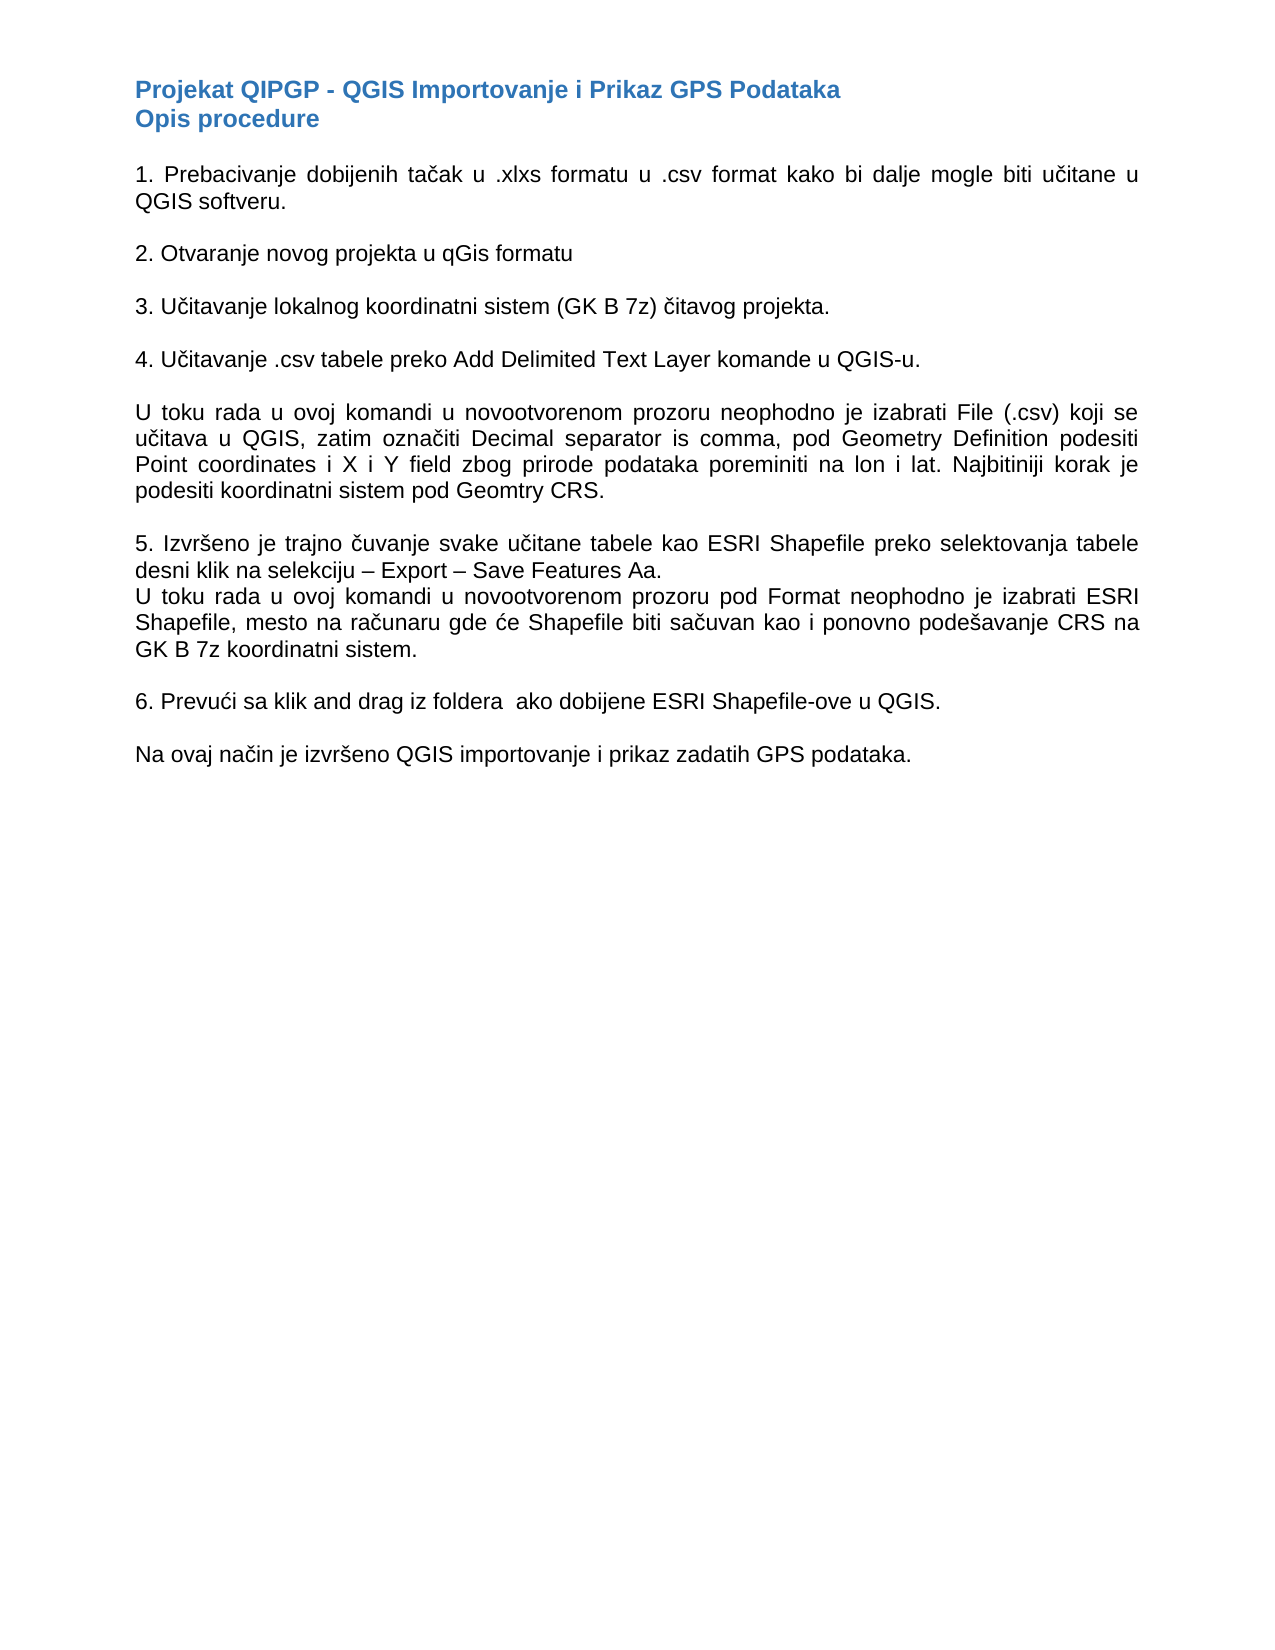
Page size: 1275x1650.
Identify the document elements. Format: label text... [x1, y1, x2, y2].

text Na ovaj način je izvršeno QGIS importovanje i prikaz zadatih GPS podataka. [135, 741, 1140, 767]
text 2. Otvaranje novog projekta u qGis formatu [135, 240, 1140, 267]
text 6. Prevući sa klik and drag iz foldera ako dobijene ESRI Shapefile-ove u QGIS. [135, 688, 1140, 715]
subtitle Projekat QIPGP - QGIS Importovanje i Prikaz GPS Podataka [135, 75, 1140, 104]
text 3. Učitavanje lokalnog koordinatni sistem (GK B 7z) čitavog projekta. [135, 293, 1140, 319]
text U toku rada u ovoj komandi u novootvorenom prozoru neophodno je izabrati File (.csv) koji se učitava u QGIS, zatim označiti Decimal separator is comma, pod Geometry Definition podesiti Point coordinates i X i Y field zbog prirode podataka poreminiti na lon i lat. Najbitiniji korak je podesiti koordinatni sistem pod Geomtry CRS. [135, 398, 1140, 504]
text U toku rada u ovoj komandi u novootvorenom prozoru pod Format neophodno je izabrati ESRI Shapefile, mesto na računaru gde će Shapefile biti sačuvan kao i ponovno podešavanje CRS na GK B 7z koordinatni sistem. [135, 583, 1140, 662]
text 1. Prebacivanje dobijenih tačak u .xlxs formatu u .csv format kako bi dalje mogle biti učitane u QGIS softveru. [135, 161, 1140, 214]
text 4. Učitavanje .csv tabele preko Add Delimited Text Layer komande u QGIS-u. [135, 346, 1140, 372]
text 5. Izvršeno je trajno čuvanje svake učitane tabele kao ESRI Shapefile preko selektovanja tabele desni klik na selekciju – Export – Save Features Aa. [135, 530, 1140, 583]
subtitle Opis procedure [135, 104, 1140, 132]
